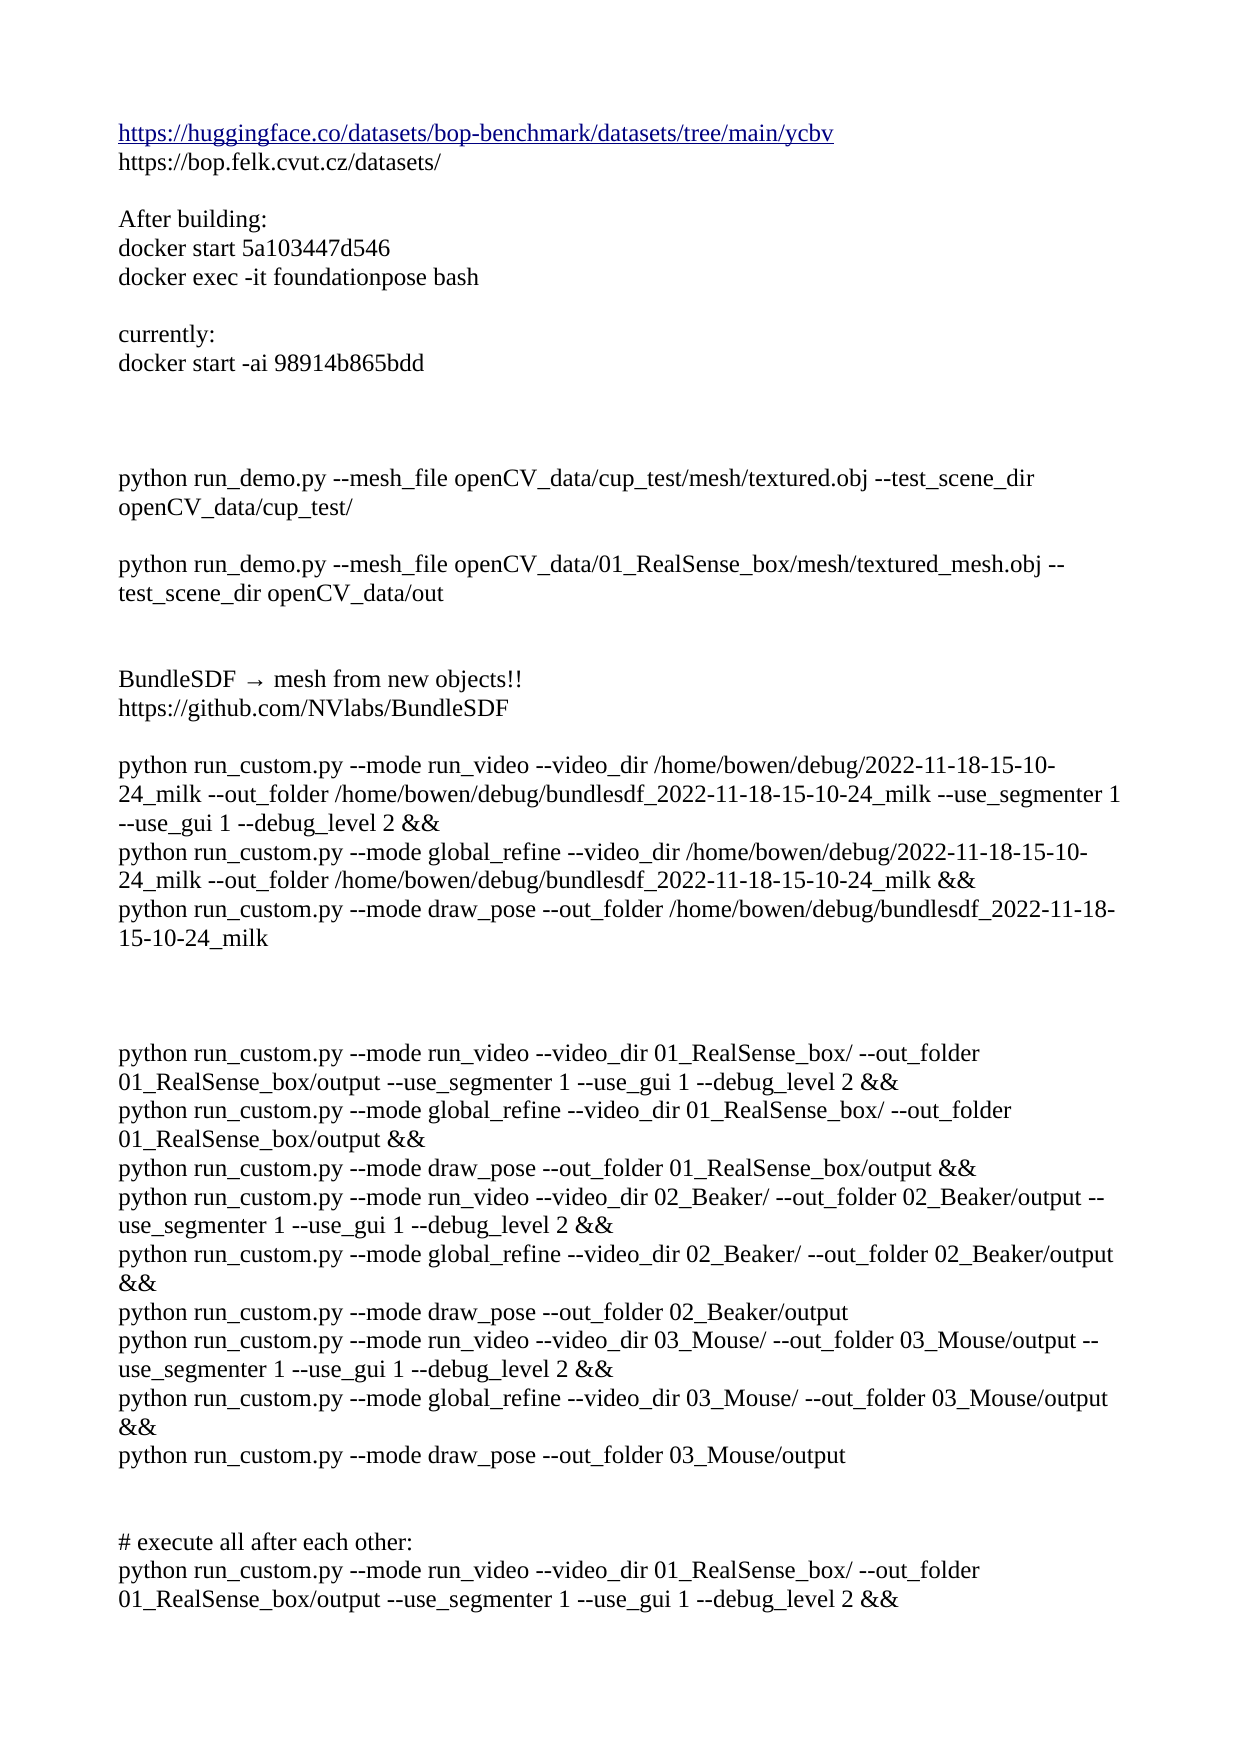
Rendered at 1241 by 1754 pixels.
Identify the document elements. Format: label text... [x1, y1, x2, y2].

text python run_custom.py --mode draw_pose --out_folder /home/bowen/debug/bundlesdf_2022-11-18-15-10-24_milk [118, 894, 1122, 1009]
text python run_custom.py --mode draw_pose --out_folder 03_Mouse/output [118, 1441, 1122, 1469]
text # execute all after each other: [118, 1527, 1122, 1556]
text currently: docker start -ai 98914b865bdd [118, 319, 1122, 377]
text python run_custom.py --mode global_refine --video_dir 01_RealSense_box/ --out_folder 01_RealSense_box/output && [118, 1096, 1122, 1153]
text After building: [118, 204, 1122, 233]
text python run_custom.py --mode global_refine --video_dir /home/bowen/debug/2022-11-18-15-10-24_milk --out_folder /home/bowen/debug/bundlesdf_2022-11-18-15-10-24_milk && [118, 837, 1122, 894]
text https://github.com/NVlabs/BundleSDF [118, 693, 1122, 722]
text python run_custom.py --mode run_video --video_dir /home/bowen/debug/2022-11-18-15-10-24_milk --out_folder /home/bowen/debug/bundlesdf_2022-11-18-15-10-24_milk --use_segmenter 1 --use_gui 1 --debug_level 2 && [118, 751, 1122, 837]
text python run_custom.py --mode draw_pose --out_folder 02_Beaker/output [118, 1297, 1122, 1326]
text python run_demo.py --mesh_file openCV_data/cup_test/mesh/textured.obj --test_scene_dir openCV_data/cup_test/ [118, 463, 1122, 521]
text https://huggingface.co/datasets/bop-benchmark/datasets/tree/main/ycbv [118, 118, 1122, 147]
text python run_custom.py --mode run_video --video_dir 03_Mouse/ --out_folder 03_Mouse/output --use_segmenter 1 --use_gui 1 --debug_level 2 && [118, 1326, 1122, 1383]
text BundleSDF → mesh from new objects!! [118, 664, 1122, 693]
text python run_demo.py --mesh_file openCV_data/01_RealSense_box/mesh/textured_mesh.obj --test_scene_dir openCV_data/out [118, 549, 1122, 607]
text docker start 5a103447d546 [118, 233, 1122, 262]
text https://bop.felk.cvut.cz/datasets/ [118, 147, 1122, 176]
text docker exec -it foundationpose bash [118, 262, 1122, 291]
text python run_custom.py --mode run_video --video_dir 01_RealSense_box/ --out_folder 01_RealSense_box/output --use_segmenter 1 --use_gui 1 --debug_level 2 && [118, 1038, 1122, 1096]
text python run_custom.py --mode run_video --video_dir 01_RealSense_box/ --out_folder 01_RealSense_box/output --use_segmenter 1 --use_gui 1 --debug_level 2 && [118, 1556, 1122, 1613]
text python run_custom.py --mode global_refine --video_dir 02_Beaker/ --out_folder 02_Beaker/output && [118, 1239, 1122, 1297]
text python run_custom.py --mode draw_pose --out_folder 01_RealSense_box/output && [118, 1153, 1122, 1182]
text python run_custom.py --mode global_refine --video_dir 03_Mouse/ --out_folder 03_Mouse/output && [118, 1383, 1122, 1441]
text python run_custom.py --mode run_video --video_dir 02_Beaker/ --out_folder 02_Beaker/output --use_segmenter 1 --use_gui 1 --debug_level 2 && [118, 1182, 1122, 1239]
